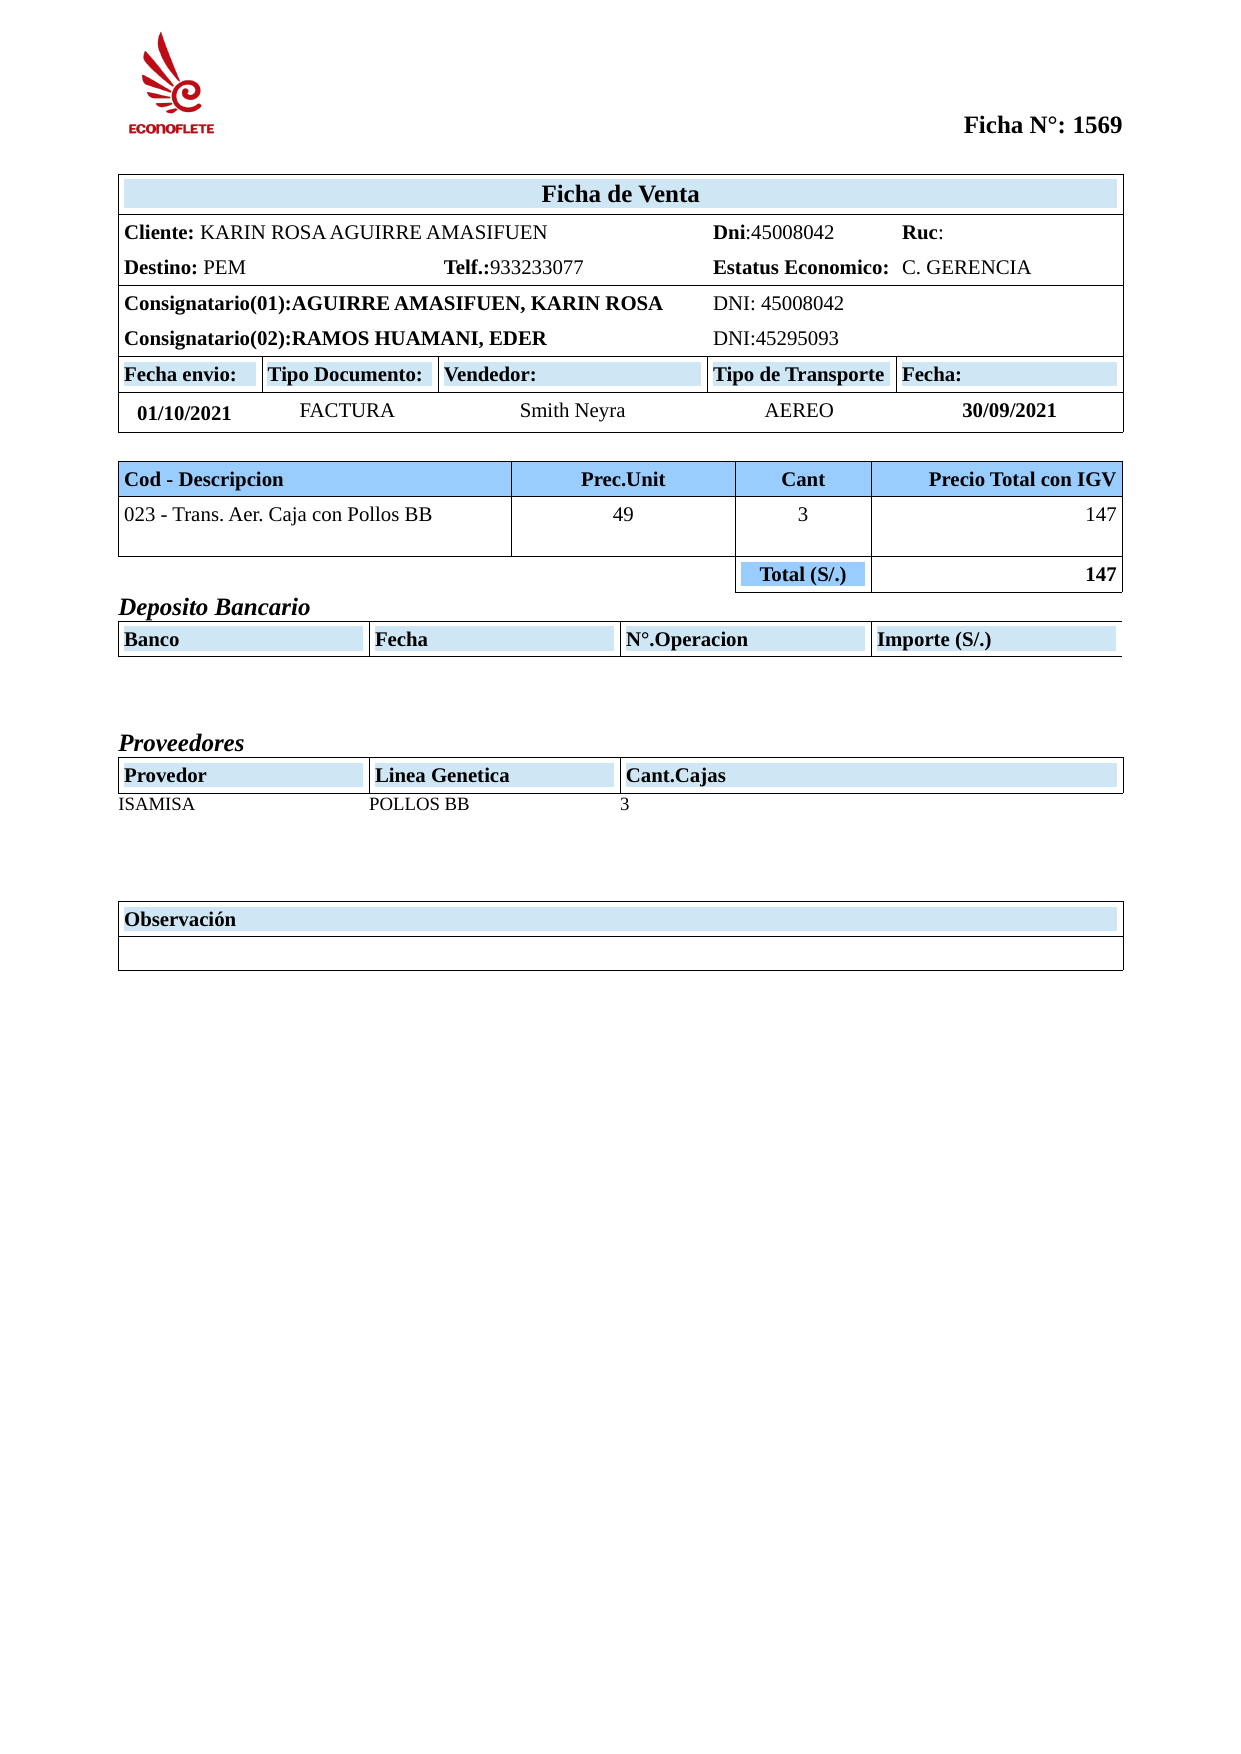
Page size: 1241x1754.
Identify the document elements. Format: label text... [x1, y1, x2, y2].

table_header Cant.Cajas [621, 758, 1123, 793]
table_cell ISAMISA [118, 794, 369, 814]
table_header Cant [736, 462, 871, 496]
table_cell 023 - Trans. Aer. Caja con Pollos BB [119, 497, 511, 556]
table_cell FACTURA [262, 393, 438, 432]
table_cell Telf.:933233077 [438, 249, 707, 285]
table_header Ficha de Venta [119, 175, 1123, 214]
table_cell C. GERENCIA [896, 249, 1123, 285]
table_cell Tipo de Transporte [708, 357, 896, 392]
table_header N°.Operacion [621, 622, 871, 656]
table_cell [369, 858, 620, 879]
table_cell [118, 657, 369, 680]
table_header Prec.Unit [512, 462, 735, 496]
table_cell [511, 557, 735, 592]
table_cell 49 [512, 497, 735, 556]
table_cell [118, 557, 511, 592]
table_cell Cliente: KARIN ROSA AGUIRRE AMASIFUEN [119, 215, 707, 249]
table_cell [369, 657, 620, 680]
table_cell [620, 680, 871, 704]
table_cell AEREO [707, 393, 896, 432]
table_header Cod - Descripcion [119, 462, 511, 496]
table_cell [620, 815, 1123, 836]
table_cell 147 [872, 557, 1122, 592]
table_cell 3 [736, 497, 871, 556]
table_cell [118, 879, 369, 901]
table_header Banco [119, 622, 369, 656]
table_header Importe (S/.) [872, 622, 1122, 656]
table_cell Consignatario(01):AGUIRRE AMASIFUEN, KARIN ROSA [119, 286, 707, 321]
text Deposito Bancario [118, 592, 1122, 621]
table_cell DNI:45295093 [707, 321, 1123, 356]
table_header Observación [119, 902, 1123, 936]
table_cell [871, 657, 1122, 680]
table_cell Fecha envio: [119, 357, 262, 392]
table_cell [620, 858, 1123, 879]
table_cell [871, 680, 1122, 704]
table_header Provedor [119, 758, 369, 793]
table_cell Destino: PEM [119, 249, 438, 285]
table_cell 147 [872, 497, 1122, 556]
table_cell Vendedor: [439, 357, 707, 392]
table_cell [118, 858, 369, 879]
table_cell [620, 879, 1123, 901]
table_cell [118, 836, 369, 858]
table_header Linea Genetica [370, 758, 620, 793]
table_cell DNI: 45008042 [707, 286, 1123, 321]
table_cell [369, 705, 620, 728]
table_cell [118, 705, 369, 728]
table_cell [620, 705, 871, 728]
table_cell [119, 937, 1123, 969]
table_cell Ruc: [896, 215, 1123, 249]
table_cell [369, 836, 620, 858]
table_cell [369, 815, 620, 836]
table_cell POLLOS BB [369, 794, 620, 814]
table_header Precio Total con IGV [872, 462, 1122, 496]
table_cell [620, 836, 1123, 858]
table_cell 01/10/2021 [119, 393, 262, 432]
table_cell [369, 879, 620, 901]
table_cell Total (S/.) [736, 557, 871, 592]
picture [118, 31, 225, 134]
table_cell Dni:45008042 [707, 215, 896, 249]
table_cell [118, 680, 369, 704]
table_cell Consignatario(02):RAMOS HUAMANI, EDER [119, 321, 707, 356]
table_cell Tipo Documento: [263, 357, 438, 392]
table_cell 3 [620, 794, 1123, 814]
table_cell [118, 815, 369, 836]
table_cell Estatus Economico: [707, 249, 896, 285]
table_cell [369, 680, 620, 704]
table_cell [871, 705, 1122, 728]
text Proveedores [118, 728, 1122, 757]
table_header Fecha [370, 622, 620, 656]
table_cell [620, 657, 871, 680]
table_cell Smith Neyra [438, 393, 707, 432]
table_cell Fecha: [897, 357, 1123, 392]
table_cell 30/09/2021 [896, 393, 1123, 432]
